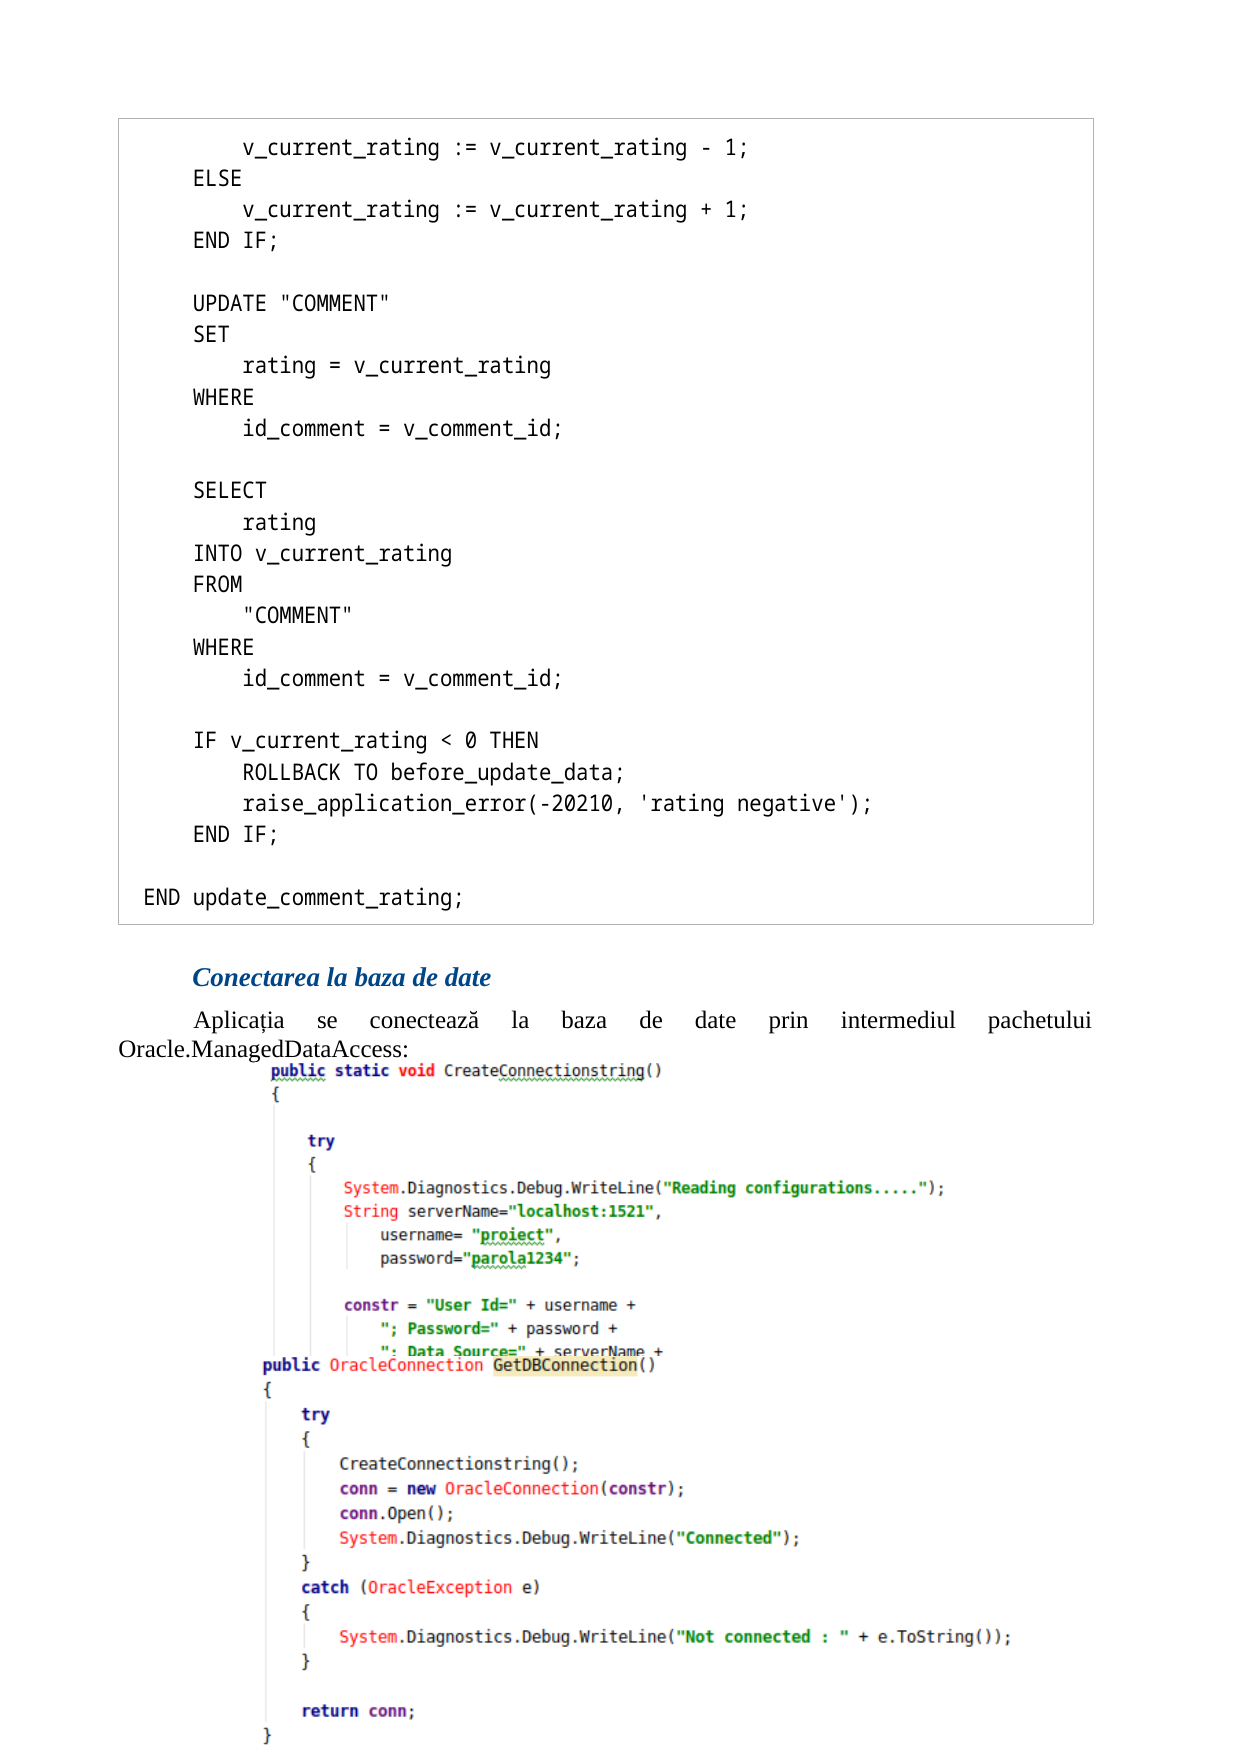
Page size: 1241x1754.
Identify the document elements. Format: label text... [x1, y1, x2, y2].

text IF v_current_rating < 0 THEN [119, 712, 1093, 743]
text v_current_rating := v_current_rating + 1; [119, 181, 1093, 212]
text SELECT [119, 462, 1093, 493]
text END IF; [119, 212, 1093, 256]
text id_comment = v_comment_id; [119, 649, 1093, 693]
text rating [119, 493, 1093, 524]
text SET [119, 306, 1093, 337]
text INTO v_current_rating [119, 524, 1093, 556]
text v_current_rating := v_current_rating - 1; [119, 119, 1093, 149]
text END update_comment_rating; [119, 868, 1093, 924]
text FROM [119, 556, 1093, 587]
text raise_application_error(-20210, 'rating negative'); [119, 774, 1093, 806]
text WHERE [119, 368, 1093, 399]
text UPDATE "COMMENT" [119, 274, 1093, 306]
subtitle Conectarea la baza de date [192, 962, 1093, 993]
text rating = v_current_rating [119, 337, 1093, 368]
text END IF; [119, 806, 1093, 849]
text ELSE [119, 149, 1093, 181]
text "COMMENT" [119, 587, 1093, 618]
text ROLLBACK TO before_update_data; [119, 743, 1093, 774]
picture [253, 1062, 1018, 1754]
text Aplicația se conectează la baza de date prin intermediul pachetului Oracle.ManagedDataAccess: [118, 1005, 1093, 1063]
text id_comment = v_comment_id; [119, 399, 1093, 443]
text WHERE [119, 618, 1093, 649]
